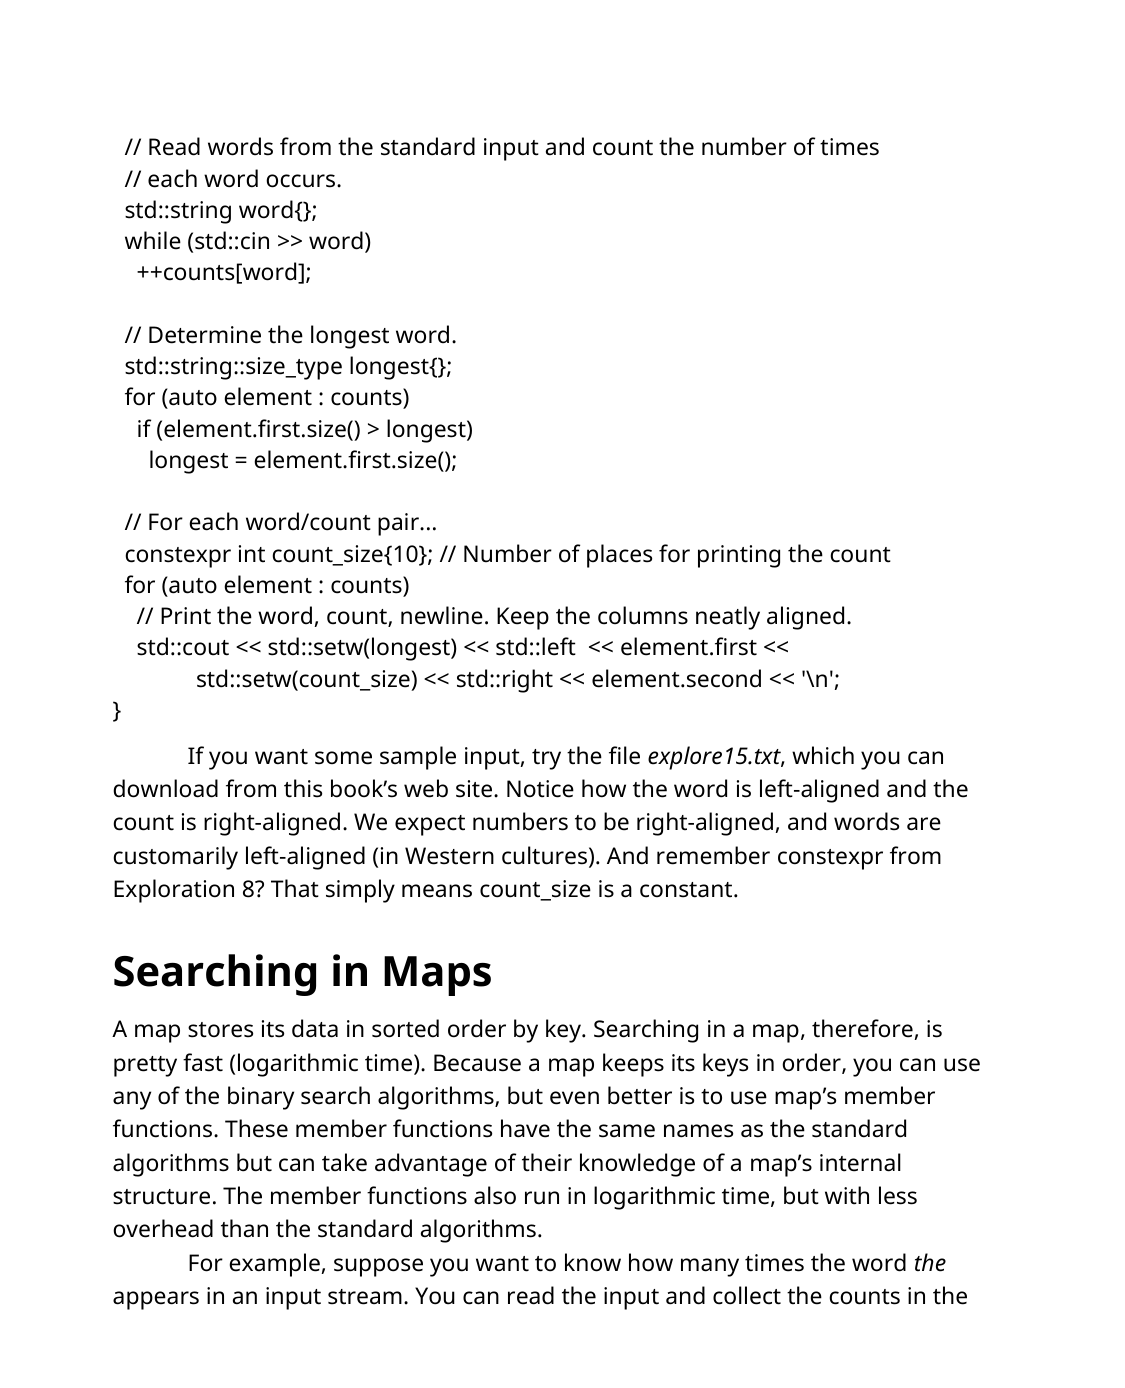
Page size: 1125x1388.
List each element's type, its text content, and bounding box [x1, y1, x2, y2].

text If you want some sample input, try the file explore15.txt, which you can download from this book’s web site. Notice how the word is left-aligned and the count is right-aligned. We expect numbers to be right-aligned, and words are customarily left-aligned (in Western cultures). And remember constexpr from Exploration 8? That simply means count_size is a constant. [112, 738, 1012, 904]
text A map stores its data in sorted order by key. Searching in a map, therefore, is pretty fast (logarithmic time). Because a map keeps its keys in order, you can use any of the binary search algorithms, but even better is to use map’s member functions. These member functions have the same names as the standard algorithms but can take advantage of their knowledge of a map’s internal structure. The member functions also run in logarithmic time, but with less overhead than the standard algorithms. [112, 1011, 1012, 1244]
text // Determine the longest word. [112, 319, 1012, 350]
text // For each word/count pair... [112, 506, 1012, 538]
text // Read words from the standard input and count the number of times [112, 131, 1012, 163]
text std::setw(count_size) << std::right << element.second << '\n'; [112, 663, 1012, 694]
text std::string::size_type longest{}; [112, 350, 1012, 381]
text for (auto element : counts) [112, 569, 1012, 600]
text longest = element.first.size(); [112, 444, 1012, 475]
text std::string word{}; [112, 194, 1012, 225]
text ++counts[word]; [112, 256, 1012, 288]
text for (auto element : counts) [112, 381, 1012, 413]
text For example, suppose you want to know how many times the word the appears in an input stream. You can read the input and collect the counts in the [112, 1244, 1012, 1311]
text // Print the word, count, newline. Keep the columns neatly aligned. [112, 600, 1012, 631]
text constexpr int count_size{10}; // Number of places for printing the count [112, 538, 1012, 569]
text std::cout << std::setw(longest) << std::left << element.first << [112, 631, 1012, 663]
text // each word occurs. [112, 163, 1012, 194]
text if (element.first.size() > longest) [112, 413, 1012, 444]
text } [112, 694, 1012, 725]
text while (std::cin >> word) [112, 225, 1012, 256]
subtitle Searching in Maps [112, 942, 1012, 998]
